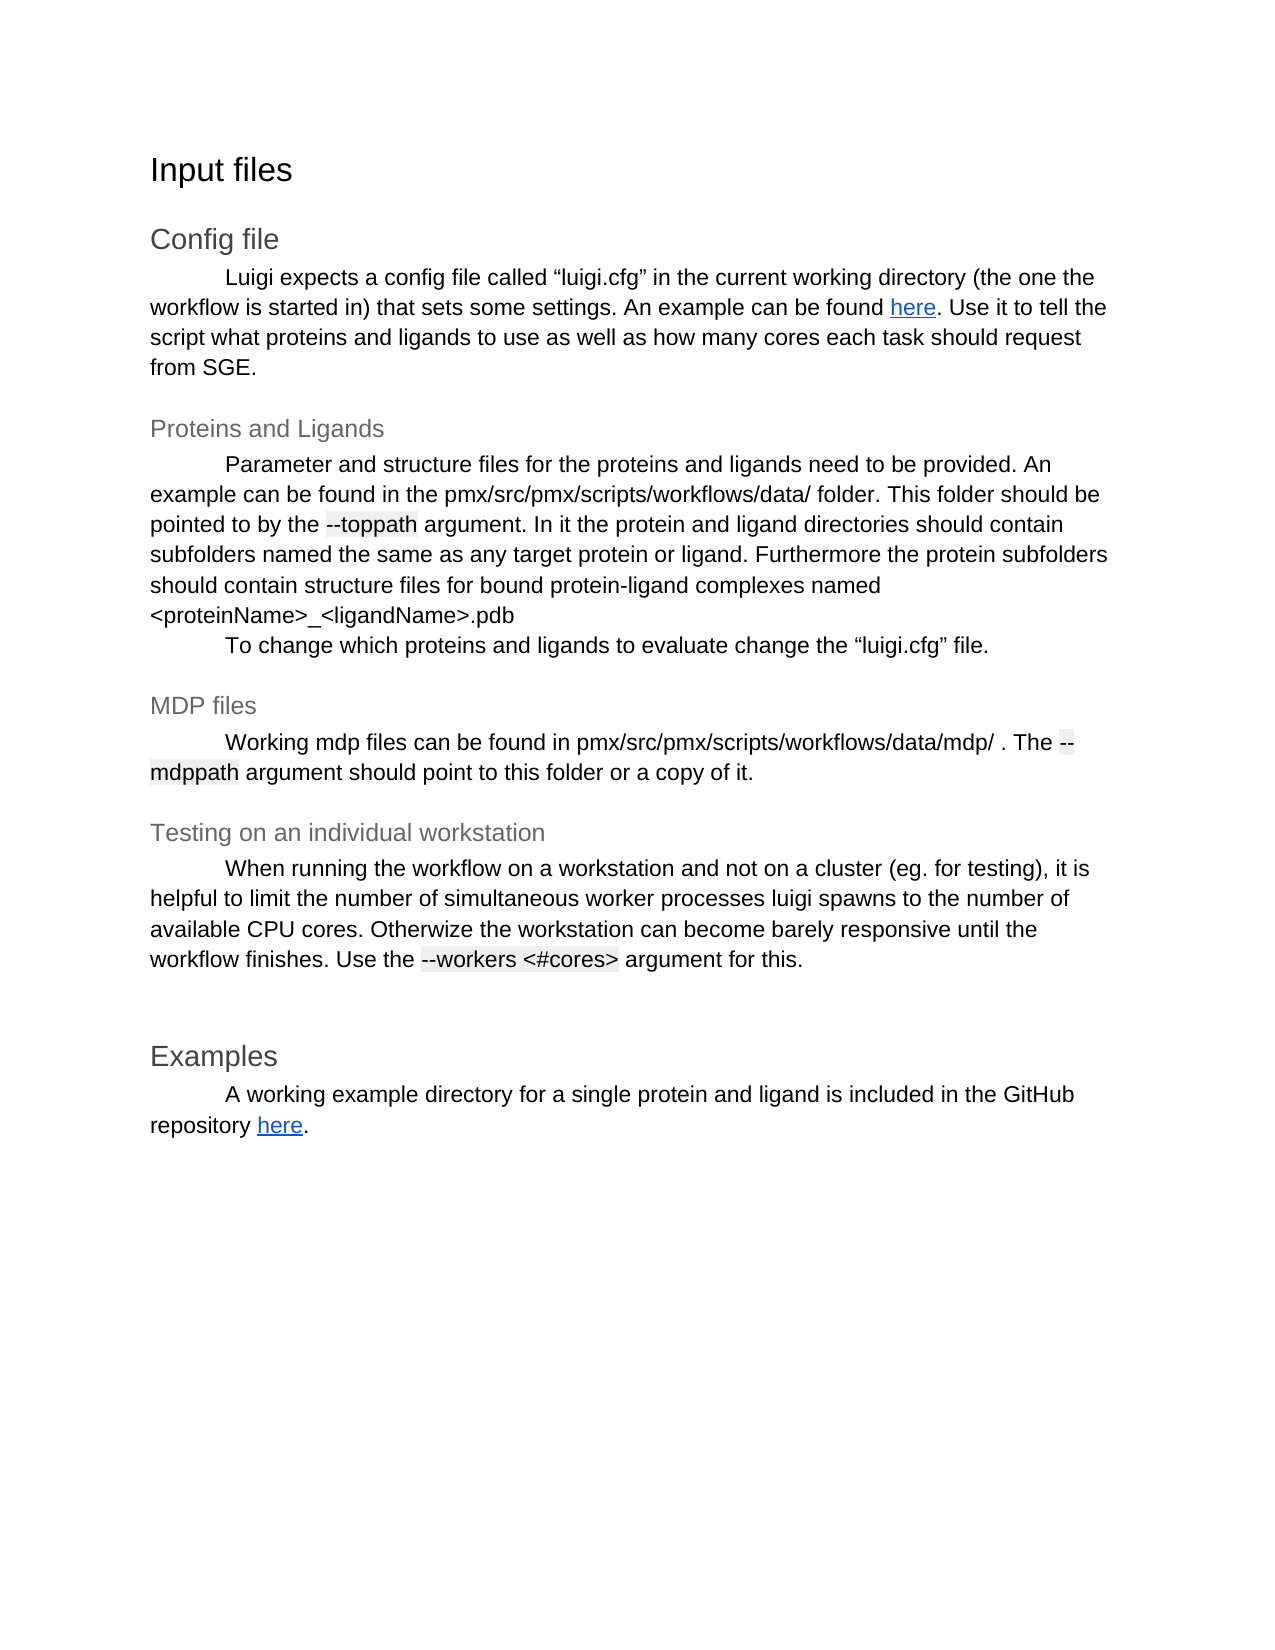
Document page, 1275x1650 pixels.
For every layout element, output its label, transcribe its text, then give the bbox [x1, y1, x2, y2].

subtitle Input files [150, 150, 1125, 188]
subtitle Config file [150, 222, 1125, 255]
subtitle Proteins and Ligands [150, 414, 1125, 442]
subtitle Examples [150, 1039, 1125, 1073]
text When running the workflow on a workstation and not on a cluster (eg. for testing), it is helpful to limit the number of simultaneous worker processes luigi spawns to the number of available CPU cores. Otherwize the workstation can become barely responsive until the workflow finishes. Use the --workers <#cores> argument for this. [150, 855, 1125, 972]
text Luigi expects a config file called “luigi.cfg” in the current working directory (the one the workflow is started in) that sets some settings. An example can be found here. Use it to tell the script what proteins and ligands to use as well as how many cores each task should request from SGE. [150, 264, 1125, 381]
text A working example directory for a single protein and ligand is included in the GitHub repository here. [150, 1081, 1125, 1138]
text Working mdp files can be found in pmx/src/pmx/scripts/workflows/data/mdp/ . The --mdppath argument should point to this folder or a copy of it. [150, 728, 1125, 785]
text Parameter and structure files for the proteins and ligands need to be provided. An example can be found in the pmx/src/pmx/scripts/workflows/data/ folder. This folder should be pointed to by the --toppath argument. In it the protein and ligand directories should contain subfolders named the same as any target protein or ligand. Furthermore the protein subfolders should contain structure files for bound protein-ligand complexes named <proteinName>_<ligandName>.pdb [150, 451, 1125, 628]
text To change which proteins and ligands to evaluate change the “luigi.cfg” file. [150, 632, 1125, 658]
subtitle Testing on an individual workstation [150, 818, 1125, 847]
subtitle MDP files [150, 691, 1125, 720]
